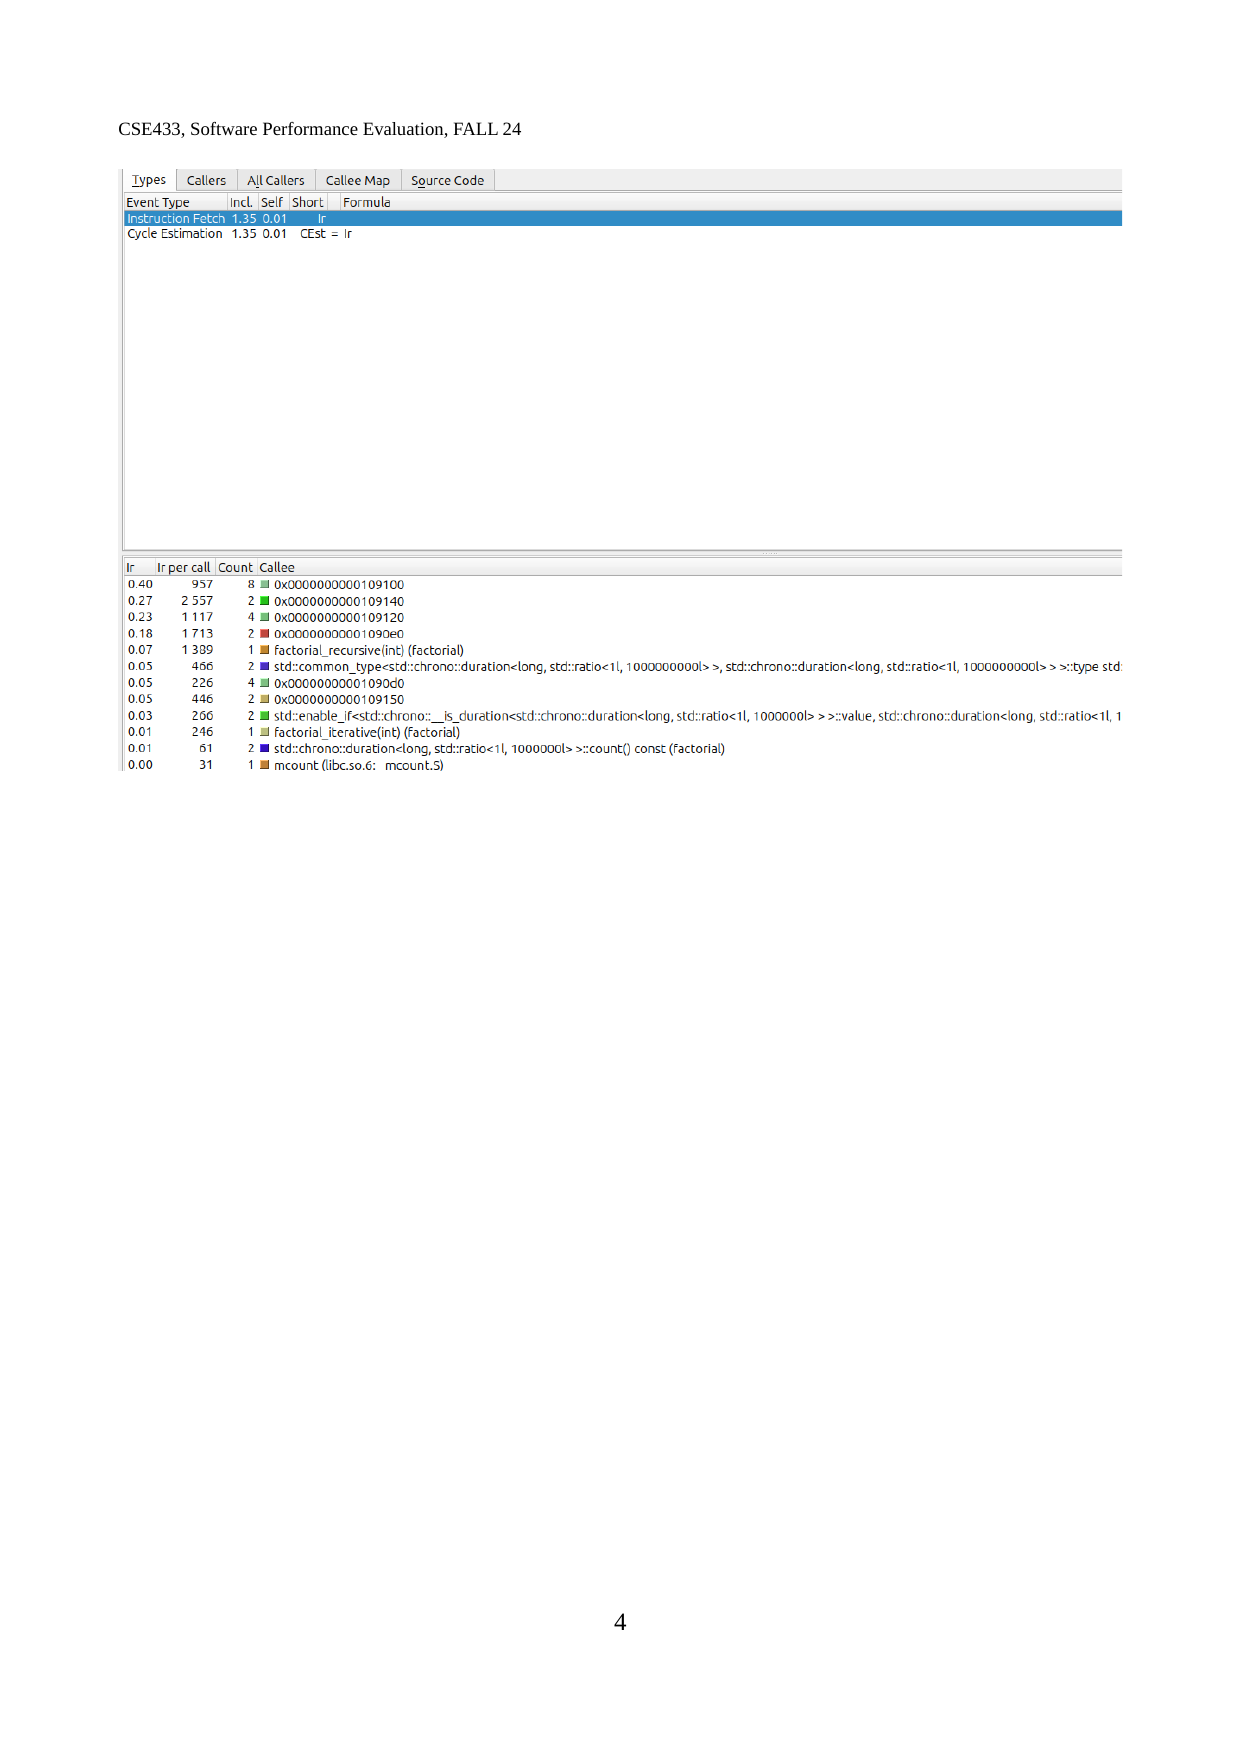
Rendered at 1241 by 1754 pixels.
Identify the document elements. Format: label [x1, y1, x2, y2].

picture [118, 169, 1123, 771]
